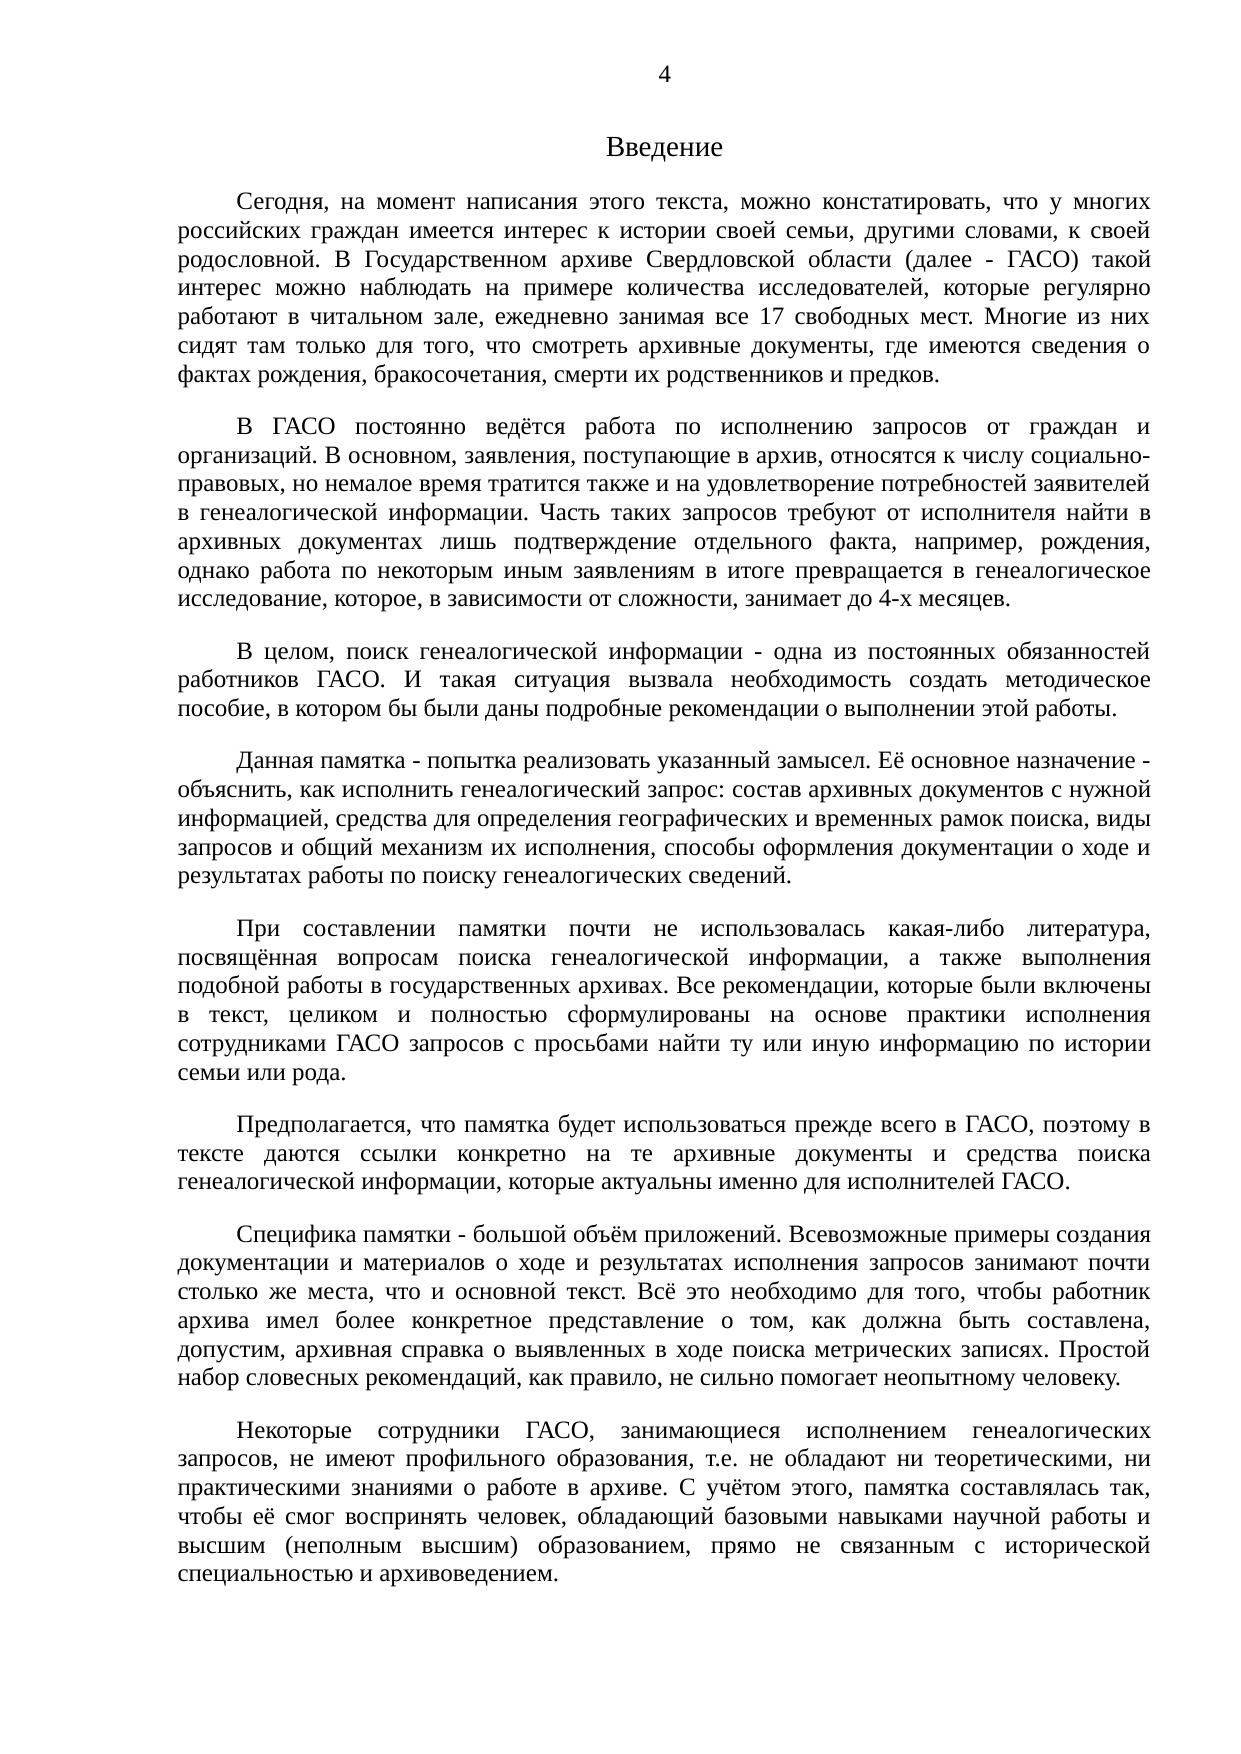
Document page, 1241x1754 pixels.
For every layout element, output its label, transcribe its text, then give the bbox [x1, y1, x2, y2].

text Специфика памятки - большой объём приложений. Всевозможные примеры создания документации и материалов о ходе и результатах исполнения запросов занимают почти столько же места, что и основной текст. Всё это необходимо для того, чтобы работник архива имел более конкретное представление о том, как должна быть составлена, допустим, архивная справка о выявленных в ходе поиска метрических записях. Простой набор словесных рекомендаций, как правило, не сильно помогает неопытному человеку. [177, 1219, 1152, 1391]
text Данная памятка - попытка реализовать указанный замысел. Её основное назначение - объяснить, как исполнить генеалогический запрос: состав архивных документов с нужной информацией, средства для определения географических и временных рамок поиска, виды запросов и общий механизм их исполнения, способы оформления документации о ходе и результатах работы по поиску генеалогических сведений. [177, 746, 1152, 889]
text В целом, поиск генеалогической информации - одна из постоянных обязанностей работников ГАСО. И такая ситуация вызвала необходимость создать методическое пособие, в котором бы были даны подробные рекомендации о выполнении этой работы. [177, 636, 1152, 722]
text Сегодня, на момент написания этого текста, можно констатировать, что у многих российских граждан имеется интерес к истории своей семьи, другими словами, к своей родословной. В Государственном архиве Свердловской области (далее - ГАСО) такой интерес можно наблюдать на примере количества исследователей, которые регулярно работают в читальном зале, ежедневно занимая все 17 свободных мест. Многие из них сидят там только для того, что смотреть архивные документы, где имеются сведения о фактах рождения, бракосочетания, смерти их родственников и предков. [177, 186, 1152, 387]
text При составлении памятки почти не использовалась какая-либо литература, посвящённая вопросам поиска генеалогической информации, а также выполнения подобной работы в государственных архивах. Все рекомендации, которые были включены в текст, целиком и полностью сформулированы на основе практики исполнения сотрудниками ГАСО запросов с просьбами найти ту или иную информацию по истории семьи или рода. [177, 913, 1152, 1085]
text Предполагается, что памятка будет использоваться прежде всего в ГАСО, поэтому в тексте даются ссылки конкретно на те архивные документы и средства поиска генеалогической информации, которые актуальны именно для исполнителей ГАСО. [177, 1109, 1152, 1195]
text Введение [177, 129, 1152, 163]
text В ГАСО постоянно ведётся работа по исполнению запросов от граждан и организаций. В основном, заявления, поступающие в архив, относятся к числу социально-правовых, но немалое время тратится также и на удовлетворение потребностей заявителей в генеалогической информации. Часть таких запросов требуют от исполнителя найти в архивных документах лишь подтверждение отдельного факта, например, рождения, однако работа по некоторым иным заявлениям в итоге превращается в генеалогическое исследование, которое, в зависимости от сложности, занимает до 4-х месяцев. [177, 411, 1152, 612]
text Некоторые сотрудники ГАСО, занимающиеся исполнением генеалогических запросов, не имеют профильного образования, т.е. не обладают ни теоретическими, ни практическими знаниями о работе в архиве. С учётом этого, памятка составлялась так, чтобы её смог воспринять человек, обладающий базовыми навыками научной работы и высшим (неполным высшим) образованием, прямо не связанным с исторической специальностью и архивоведением. [177, 1415, 1152, 1587]
